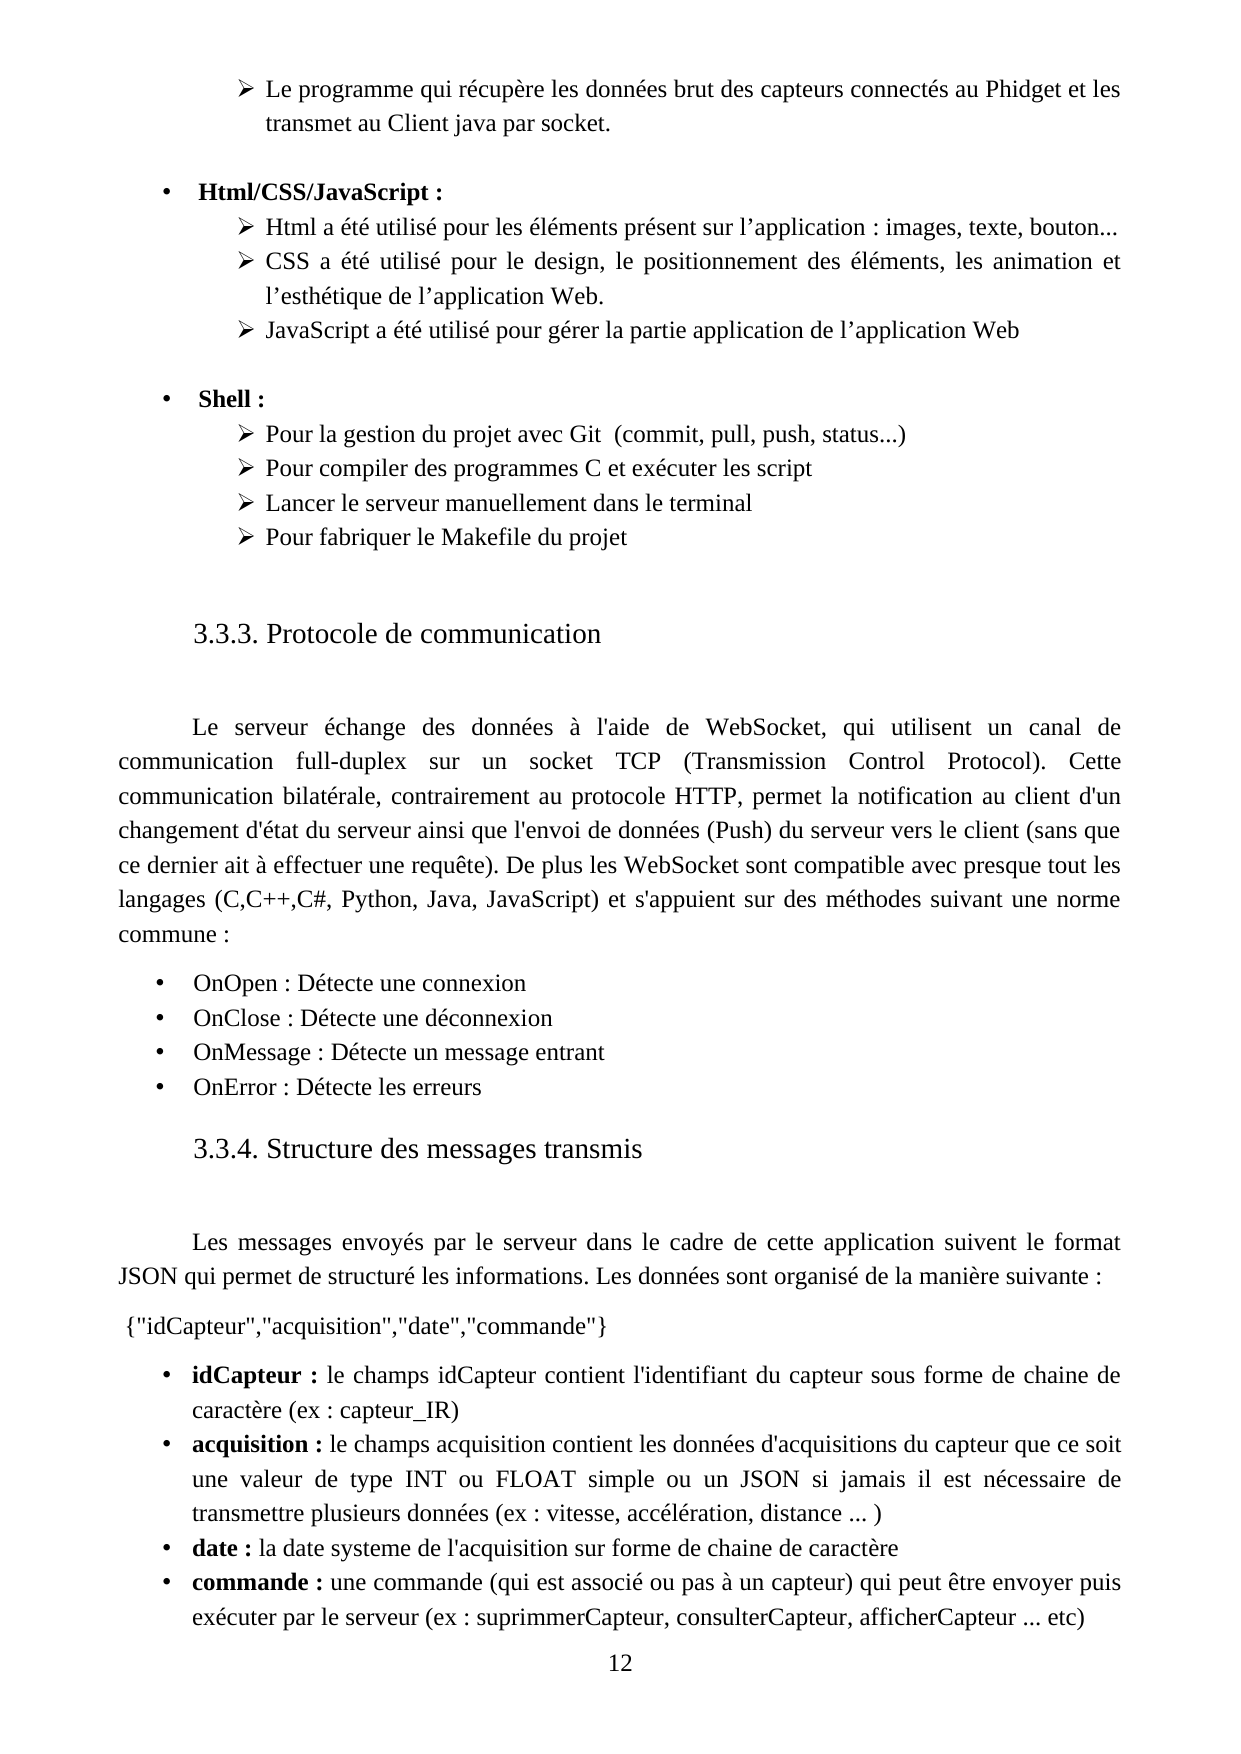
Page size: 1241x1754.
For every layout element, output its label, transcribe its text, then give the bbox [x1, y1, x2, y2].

list Pour compiler des programmes C et exécuter les script [236, 453, 1122, 482]
list Html a été utilisé pour les éléments présent sur l’application : images, texte, bouton... [236, 212, 1122, 241]
list CSS a été utilisé pour le design, le positionnement des éléments, les animation et l’esthétique de l’application Web. [236, 246, 1122, 309]
list Pour fabriquer le Makefile du projet [236, 522, 1122, 551]
list Html/CSS/JavaScript : [162, 177, 1122, 206]
list commande : une commande (qui est associé ou pas à un capteur) qui peut être envoyer puis exécuter par le serveur (ex : suprimmerCapteur, consulterCapteur, afficherCapteur ... etc) [162, 1567, 1122, 1631]
list Lancer le serveur manuellement dans le terminal [236, 488, 1122, 516]
list OnClose : Détecte une déconnexion [156, 1003, 1122, 1031]
text {"idCapteur","acquisition","date","commande"} [118, 1311, 1122, 1340]
list OnError : Détecte les erreurs [156, 1072, 1122, 1100]
text Les messages envoyés par le serveur dans le cadre de cette application suivent le format JSON qui permet de structuré les informations. Les données sont organisé de la manière suivante : [118, 1227, 1122, 1290]
list OnOpen : Détecte une connexion [156, 968, 1122, 997]
list OnMessage : Détecte un message entrant [156, 1037, 1122, 1066]
list Le programme qui récupère les données brut des capteurs connectés au Phidget et les transmet au Client java par socket. [236, 74, 1122, 137]
subtitle 3.3.4. Structure des messages transmis [118, 1131, 1122, 1165]
list Pour la gestion du projet avec Git (commit, pull, push, status...) [236, 419, 1122, 447]
list Shell : [162, 384, 1122, 413]
subtitle 3.3.3. Protocole de communication [118, 616, 1122, 649]
list idCapteur : le champs idCapteur contient l'identifiant du capteur sous forme de chaine de caractère (ex : capteur_IR) [162, 1360, 1122, 1424]
list acquisition : le champs acquisition contient les données d'acquisitions du capteur que ce soit une valeur de type INT ou FLOAT simple ou un JSON si jamais il est nécessaire de transmettre plusieurs données (ex : vitesse, accélération, distance ... ) [162, 1429, 1122, 1527]
text Le serveur échange des données à l'aide de WebSocket, qui utilisent un canal de communication full-duplex sur un socket TCP (Transmission Control Protocol). Cette communication bilatérale, contrairement au protocole HTTP, permet la notification au client d'un changement d'état du serveur ainsi que l'envoi de données (Push) du serveur vers le client (sans que ce dernier ait à effectuer une requête). De plus les WebSocket sont compatible avec presque tout les langages (C,C++,C#, Python, Java, JavaScript) et s'appuient sur des méthodes suivant une norme commune : [118, 712, 1122, 947]
list JavaScript a été utilisé pour gérer la partie application de l’application Web [236, 315, 1122, 344]
list date : la date systeme de l'acquisition sur forme de chaine de caractère [162, 1533, 1122, 1562]
